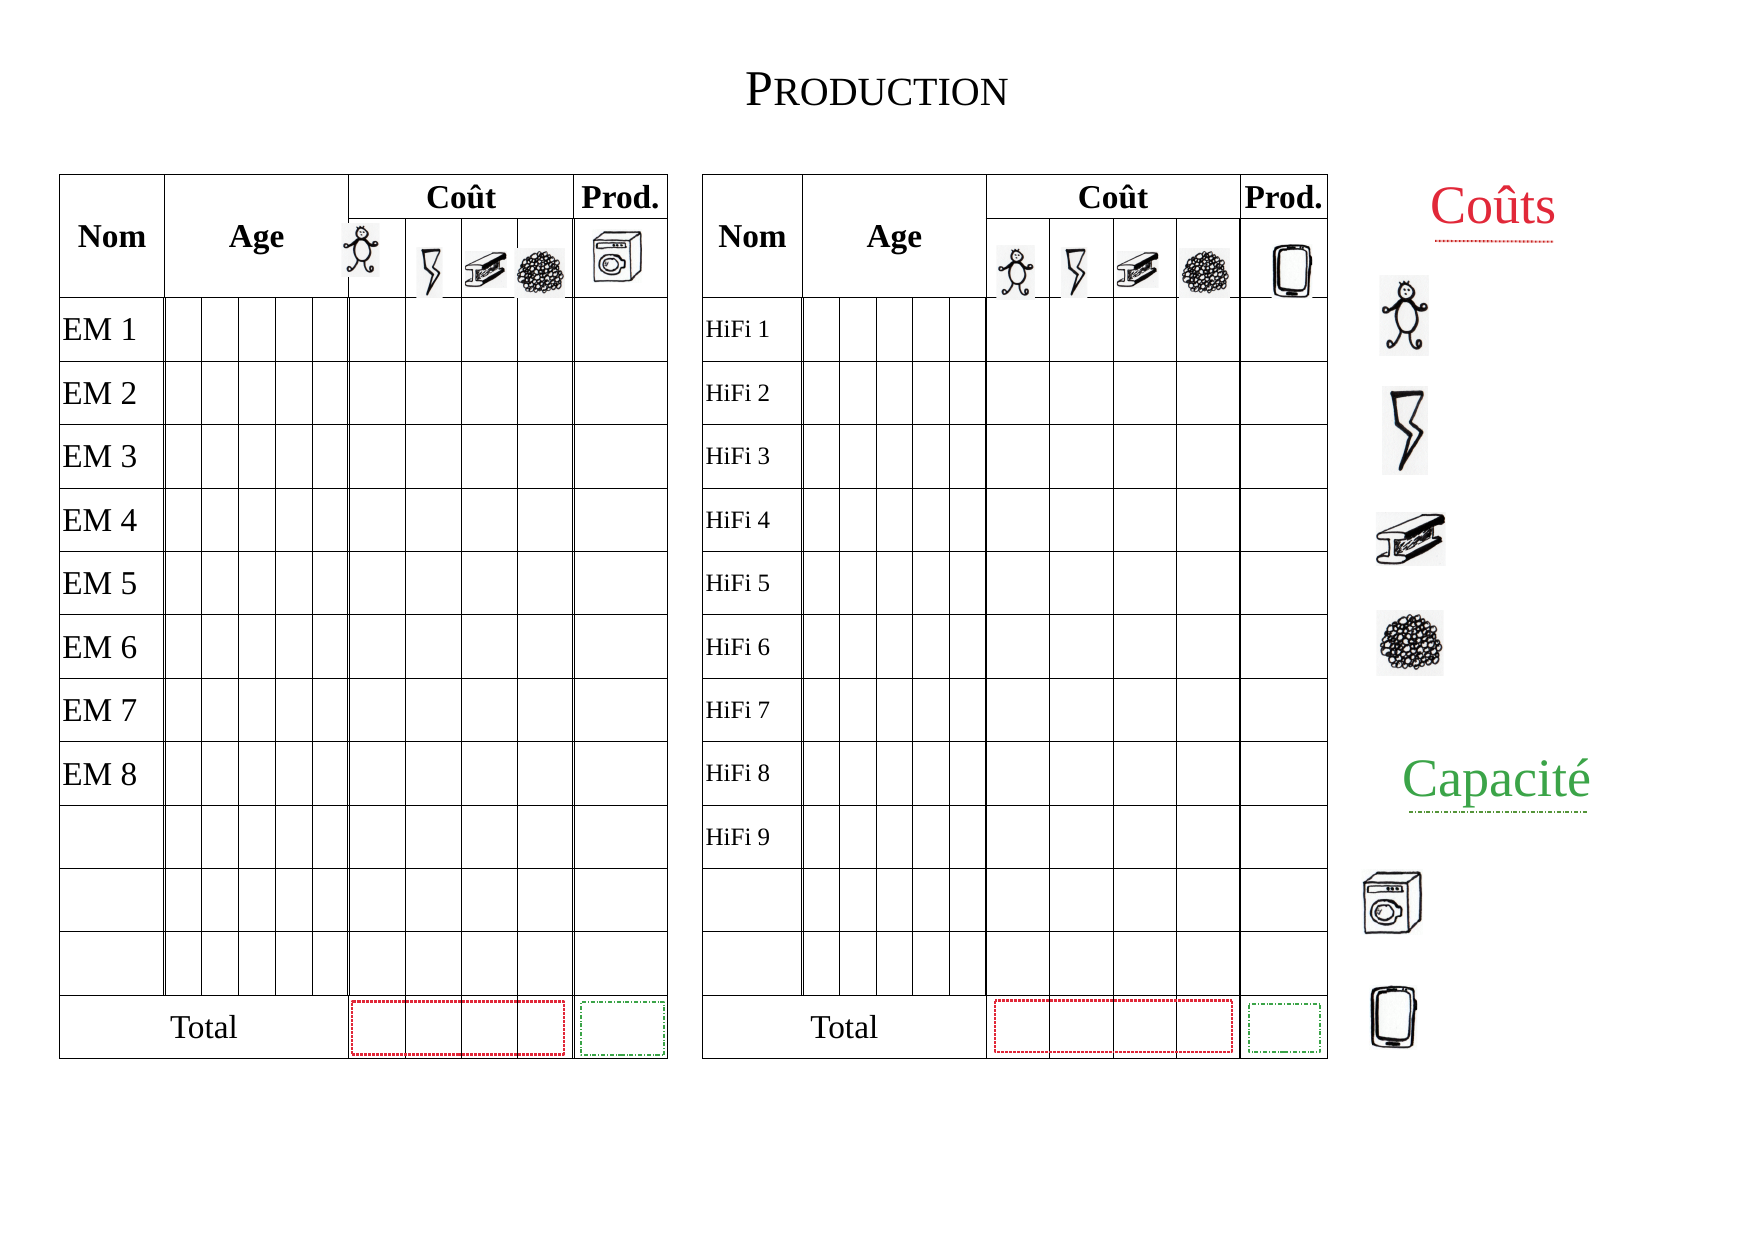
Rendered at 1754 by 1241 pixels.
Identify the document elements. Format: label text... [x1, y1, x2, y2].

table_cell [987, 996, 1049, 1058]
table_cell [1050, 869, 1113, 931]
picture [341, 223, 380, 277]
table_cell [166, 679, 201, 741]
table_cell [1114, 362, 1176, 424]
table_cell [1050, 552, 1113, 614]
table_cell [877, 869, 912, 931]
table_cell [950, 679, 985, 741]
table_cell [668, 361, 702, 424]
table_cell [1114, 552, 1176, 614]
table_cell [166, 489, 201, 551]
table_cell [804, 932, 839, 995]
table_cell [1241, 932, 1327, 995]
table_cell [406, 615, 461, 678]
table_cell [350, 806, 405, 868]
table_cell [350, 615, 405, 678]
table_cell [1050, 932, 1113, 995]
table_cell [406, 552, 461, 614]
table_cell [987, 362, 1049, 424]
table_cell EM 3 [60, 425, 163, 487]
table_cell [239, 362, 275, 424]
table_cell [462, 298, 517, 361]
table_cell [1241, 425, 1327, 487]
table_cell [1050, 806, 1113, 868]
table_cell [840, 489, 876, 551]
table_cell [239, 615, 275, 678]
table_cell [166, 615, 201, 678]
picture [514, 248, 565, 298]
table_header Prod. [1241, 175, 1327, 218]
table_cell [518, 996, 572, 1058]
picture [464, 251, 507, 288]
table_cell [1241, 298, 1327, 361]
table_cell [703, 932, 801, 995]
table_cell [840, 932, 876, 995]
table_cell [1114, 1000, 1176, 1052]
table_cell [313, 362, 347, 424]
table_cell [804, 298, 839, 361]
table_cell [462, 996, 517, 1000]
table_cell [1050, 615, 1113, 678]
table_cell [1177, 298, 1239, 361]
table_cell [406, 742, 461, 804]
table_cell [950, 932, 985, 995]
table_cell [987, 298, 1049, 361]
table_cell [668, 805, 702, 868]
table_cell [276, 362, 312, 424]
table_cell [276, 806, 312, 868]
table_cell [913, 679, 949, 741]
table_cell [406, 932, 461, 995]
table_cell EM 8 [60, 742, 163, 804]
table_cell [276, 615, 312, 678]
table_cell [1241, 806, 1327, 868]
table_cell [804, 425, 839, 487]
table_cell [60, 932, 163, 995]
table_cell [840, 425, 876, 487]
table_cell [202, 489, 238, 551]
table_cell [575, 932, 667, 995]
table_cell [1114, 869, 1176, 931]
table_cell [703, 869, 801, 931]
table_cell [668, 218, 702, 297]
table_cell [804, 615, 839, 678]
table_cell [913, 869, 949, 931]
table_cell [518, 489, 572, 551]
table_cell [462, 489, 517, 551]
table_cell [575, 742, 667, 804]
table_cell [987, 552, 1049, 614]
table_cell [239, 932, 275, 995]
table_cell [239, 806, 275, 868]
table_cell [406, 806, 461, 868]
table_cell [239, 679, 275, 741]
table_cell [1241, 219, 1327, 297]
table_cell [840, 806, 876, 868]
table_cell [913, 742, 949, 804]
table_cell [462, 362, 517, 424]
table_cell [1114, 806, 1176, 868]
table_cell [166, 552, 201, 614]
table_cell [406, 489, 461, 551]
table_cell [913, 489, 949, 551]
table_cell [313, 932, 347, 995]
table_cell [1177, 489, 1239, 551]
table_cell [202, 362, 238, 424]
table_cell [518, 219, 572, 297]
table_cell [668, 488, 702, 551]
table_cell [60, 806, 163, 868]
table_cell [877, 552, 912, 614]
table_header Coût [987, 175, 1240, 218]
table_cell [1050, 1053, 1113, 1058]
table_cell [668, 424, 702, 487]
table_cell [987, 869, 1049, 931]
table_cell [350, 679, 405, 741]
table_cell [987, 679, 1049, 741]
table_cell [1241, 679, 1327, 741]
table_cell [804, 489, 839, 551]
table_cell [350, 425, 405, 487]
table_cell [518, 679, 572, 741]
table_cell [987, 425, 1049, 487]
table_cell [804, 679, 839, 741]
table_header Prod. [574, 175, 667, 218]
table_cell EM 2 [60, 362, 163, 424]
table_cell [202, 679, 238, 741]
table_cell [166, 742, 201, 804]
table_cell [313, 742, 347, 804]
table_cell [1241, 742, 1327, 804]
table_cell [462, 679, 517, 741]
table_cell [239, 489, 275, 551]
table_cell [575, 489, 667, 551]
picture [1179, 248, 1230, 298]
table_cell [1114, 219, 1176, 297]
table_cell [1177, 615, 1239, 678]
picture [1382, 386, 1428, 475]
table_cell [804, 869, 839, 931]
table_cell [668, 741, 702, 804]
table_cell [518, 552, 572, 614]
table_cell [1241, 362, 1327, 424]
table_cell [166, 425, 201, 487]
table_cell [913, 362, 949, 424]
table_cell [1241, 489, 1327, 551]
table_cell [1050, 362, 1113, 424]
table_cell [987, 219, 1049, 297]
table_cell [313, 869, 347, 931]
table_cell [987, 742, 1049, 804]
table_cell Total [60, 996, 348, 1058]
table_cell [1050, 425, 1113, 487]
table_cell [313, 425, 347, 487]
table_cell [349, 996, 405, 1058]
table_cell [1177, 552, 1239, 614]
table_cell [350, 869, 405, 931]
table_cell [987, 615, 1049, 678]
table_cell [313, 615, 347, 678]
table_cell [202, 932, 238, 995]
picture [591, 229, 643, 283]
table_cell [1177, 425, 1239, 487]
table_cell [575, 996, 667, 1058]
table_cell [166, 806, 201, 868]
table_cell [877, 932, 912, 995]
table_cell [406, 996, 461, 1000]
text Production [59, 59, 1695, 117]
table_cell [1241, 552, 1327, 614]
table_cell [575, 869, 667, 931]
table_cell HiFi 5 [703, 552, 801, 614]
table_cell [1114, 489, 1176, 551]
table_cell EM 7 [60, 679, 163, 741]
table_cell [462, 552, 517, 614]
table_cell [518, 932, 572, 995]
table_cell [406, 679, 461, 741]
table_cell [668, 297, 702, 361]
table_cell [276, 742, 312, 804]
table_cell EM 6 [60, 615, 163, 678]
table_cell [1050, 219, 1113, 297]
table_cell [1114, 615, 1176, 678]
table_cell [987, 806, 1049, 868]
table_cell [406, 1001, 461, 1058]
table_cell [804, 806, 839, 868]
table_cell [1177, 742, 1239, 804]
table_cell [202, 298, 238, 361]
table_cell [995, 1000, 1049, 1052]
table_cell [877, 806, 912, 868]
table_cell [350, 298, 405, 361]
table_cell [406, 869, 461, 931]
table_cell [575, 425, 667, 487]
table_cell [406, 298, 461, 361]
table_cell [913, 806, 949, 868]
table_cell [350, 362, 405, 424]
table_cell [350, 742, 405, 804]
table_cell [518, 806, 572, 868]
table_cell [1114, 425, 1176, 487]
table_cell HiFi 7 [703, 679, 801, 741]
table_cell [804, 362, 839, 424]
table_cell [913, 552, 949, 614]
table_cell [913, 932, 949, 995]
table_cell [276, 298, 312, 361]
picture [996, 245, 1035, 300]
table_cell [950, 489, 985, 551]
table_cell [877, 615, 912, 678]
table_cell [668, 614, 702, 678]
table_cell [575, 362, 667, 424]
picture [416, 247, 443, 298]
table_cell [1177, 1000, 1232, 1052]
table_cell [462, 219, 517, 297]
table_cell [840, 362, 876, 424]
table_cell [913, 298, 949, 361]
table_cell [518, 425, 572, 487]
table_cell [518, 362, 572, 424]
table_cell [1050, 489, 1113, 551]
table_cell [166, 932, 201, 995]
table_cell [313, 298, 347, 361]
table_cell [202, 552, 238, 614]
table_cell [668, 931, 702, 995]
table_cell [60, 869, 163, 931]
table_cell [1050, 742, 1113, 804]
table_cell [877, 679, 912, 741]
table_cell [840, 869, 876, 931]
table_cell [313, 552, 347, 614]
table_cell [313, 489, 347, 551]
table_cell [202, 742, 238, 804]
picture [1376, 610, 1444, 676]
table_cell [202, 425, 238, 487]
table_cell [950, 615, 985, 678]
table_cell [406, 425, 461, 487]
table_cell [1177, 869, 1239, 931]
table_cell [239, 552, 275, 614]
table_cell [950, 869, 985, 931]
table_cell [239, 742, 275, 804]
picture [1271, 244, 1313, 299]
table_cell HiFi 9 [703, 806, 801, 868]
table_cell [166, 362, 201, 424]
picture [1116, 251, 1159, 288]
table_cell [239, 869, 275, 931]
table_cell [349, 219, 405, 297]
picture [1379, 275, 1429, 356]
picture [1060, 247, 1088, 298]
table_cell [668, 995, 702, 1058]
table_cell [406, 219, 461, 297]
table_cell [1114, 932, 1176, 995]
table_cell Total [703, 996, 986, 1058]
table_cell [239, 425, 275, 487]
table_cell [877, 425, 912, 487]
table_cell [1177, 806, 1239, 868]
table_cell [804, 552, 839, 614]
table_cell [276, 552, 312, 614]
table_cell [1177, 219, 1239, 297]
table_cell [276, 932, 312, 995]
table_cell [313, 806, 347, 868]
table_cell [1177, 362, 1239, 424]
table_cell [239, 298, 275, 361]
table_cell HiFi 8 [703, 742, 801, 804]
table_cell [1177, 932, 1239, 995]
table_cell HiFi 1 [703, 298, 801, 361]
table_cell [987, 932, 1049, 995]
table_cell [575, 679, 667, 741]
table_cell [987, 489, 1049, 551]
table_cell [840, 552, 876, 614]
table_cell [877, 298, 912, 361]
table_cell HiFi 6 [703, 615, 801, 678]
table_cell [1177, 679, 1239, 741]
table_cell [1050, 679, 1113, 741]
table_cell [276, 869, 312, 931]
table_cell [668, 551, 702, 614]
table_cell [575, 806, 667, 868]
table_cell [276, 425, 312, 487]
table_header Age [803, 175, 986, 297]
table_cell [575, 219, 667, 297]
table_cell [1050, 298, 1113, 361]
table_cell [575, 615, 667, 678]
table_cell [840, 298, 876, 361]
table_cell [950, 425, 985, 487]
table_cell [350, 932, 405, 995]
table_cell [840, 679, 876, 741]
table_cell [668, 868, 702, 931]
table_cell [668, 678, 702, 741]
table_cell [166, 869, 201, 931]
table_cell [877, 362, 912, 424]
table_cell EM 1 [60, 298, 163, 361]
picture [1361, 869, 1423, 935]
table_cell [518, 615, 572, 678]
table_header Age [165, 175, 348, 297]
table_cell [276, 489, 312, 551]
table_cell EM 4 [60, 489, 163, 551]
table_cell [1050, 1000, 1113, 1052]
table_cell [950, 742, 985, 804]
table_cell [840, 615, 876, 678]
table_cell [950, 806, 985, 868]
table_cell [202, 806, 238, 868]
picture [1368, 985, 1418, 1050]
table_cell [1114, 679, 1176, 741]
table_cell [406, 362, 461, 424]
table_cell [462, 806, 517, 868]
table_cell [202, 615, 238, 678]
table_cell HiFi 4 [703, 489, 801, 551]
table_cell HiFi 2 [703, 362, 801, 424]
table_cell [518, 298, 572, 361]
table_cell [462, 425, 517, 487]
table_cell [276, 679, 312, 741]
table_cell [1241, 869, 1327, 931]
picture [1375, 512, 1446, 566]
table_cell [350, 552, 405, 614]
table_header Nom [703, 175, 802, 297]
table_cell [1114, 742, 1176, 804]
table_cell [950, 552, 985, 614]
table_cell [166, 298, 201, 361]
table_cell [350, 489, 405, 551]
table_cell [913, 425, 949, 487]
table_cell [462, 1001, 517, 1058]
table_cell [1114, 1053, 1176, 1058]
table_cell [202, 869, 238, 931]
table_cell [462, 869, 517, 931]
table_cell [840, 742, 876, 804]
table_cell EM 5 [60, 552, 163, 614]
table_cell [877, 742, 912, 804]
table_header [668, 174, 702, 218]
table_cell [1241, 615, 1327, 678]
table_cell [1177, 996, 1239, 1058]
table_cell [804, 742, 839, 804]
table_cell [462, 742, 517, 804]
table_cell [518, 869, 572, 931]
table_cell HiFi 3 [703, 425, 801, 487]
table_cell [950, 298, 985, 361]
table_cell [518, 742, 572, 804]
table_header Coût [349, 175, 573, 218]
table_cell [950, 362, 985, 424]
table_header Nom [60, 175, 164, 297]
table_cell [575, 298, 667, 361]
table_cell [1114, 298, 1176, 361]
table_cell [1241, 996, 1327, 1058]
table_cell [313, 679, 347, 741]
table_cell [575, 552, 667, 614]
table_cell [462, 615, 517, 678]
table_cell [913, 615, 949, 678]
table_cell [462, 932, 517, 995]
table_cell [877, 489, 912, 551]
